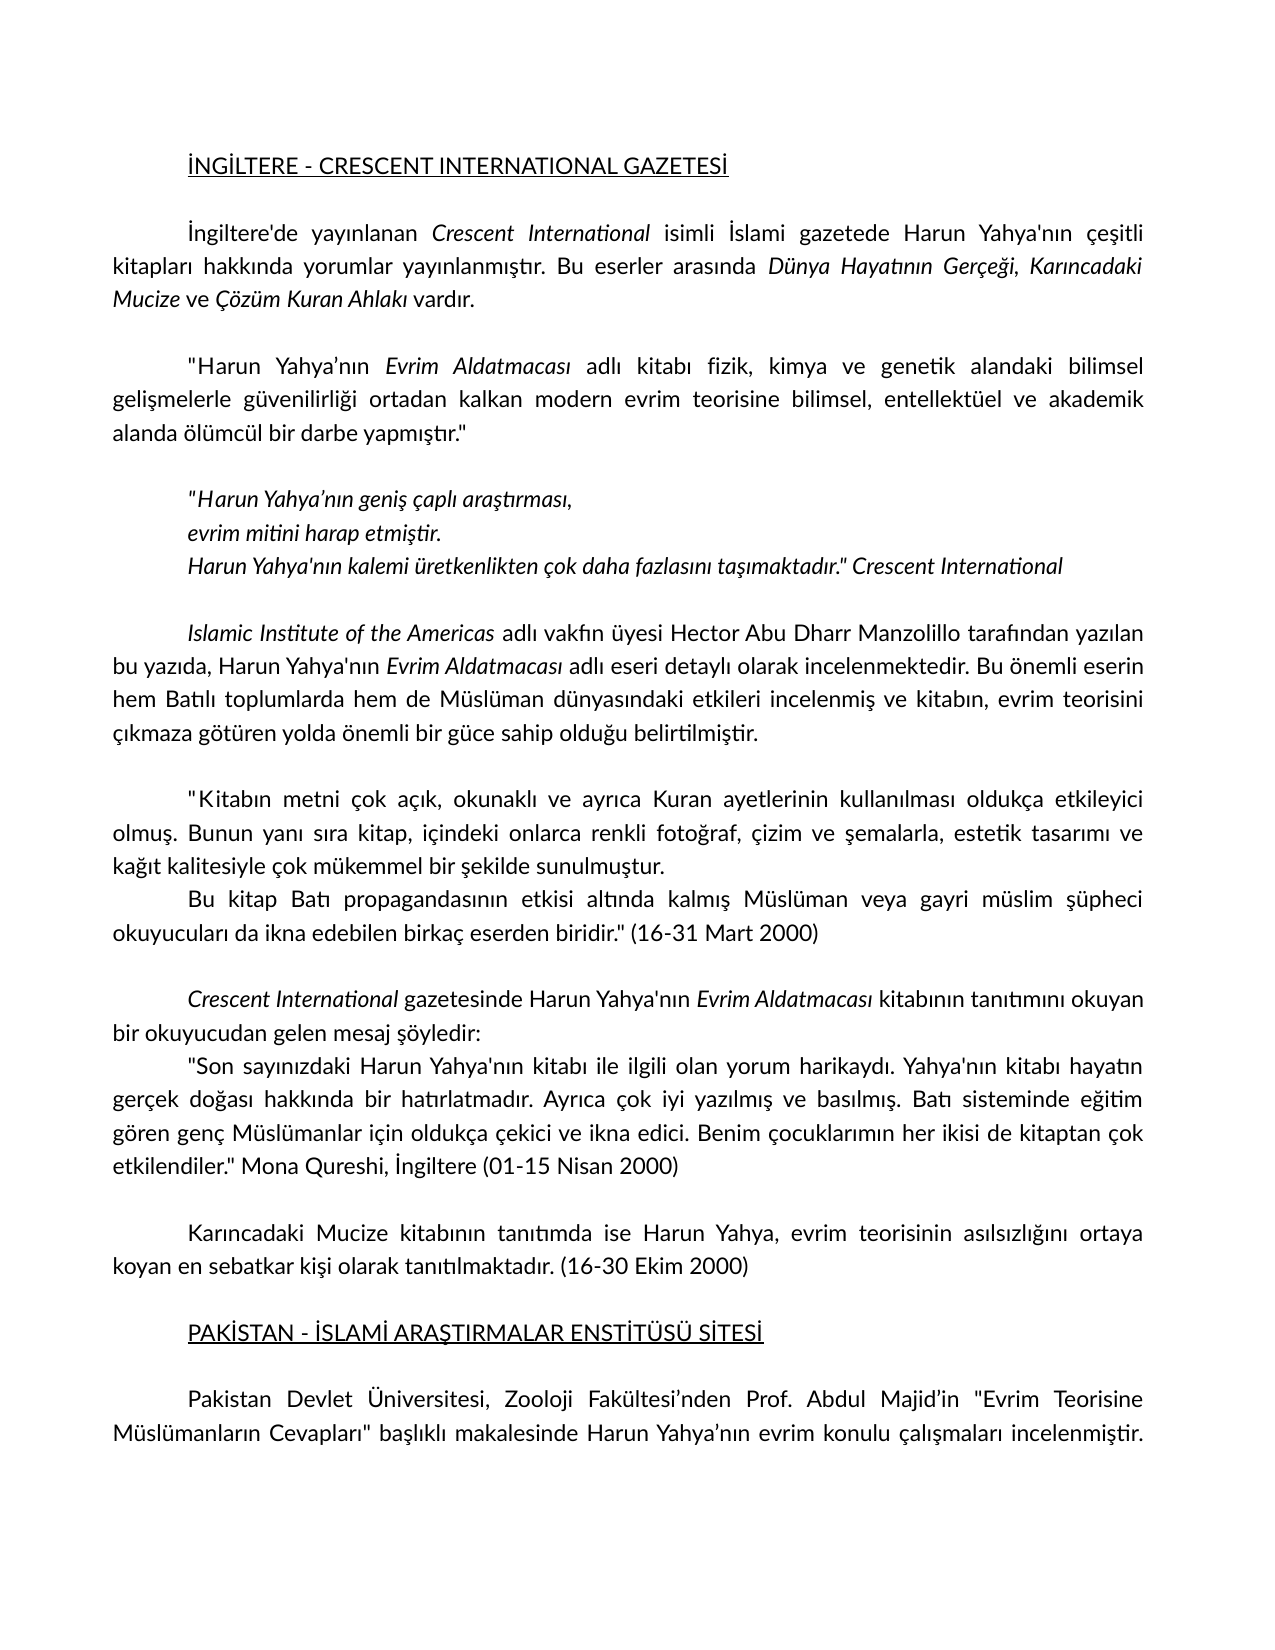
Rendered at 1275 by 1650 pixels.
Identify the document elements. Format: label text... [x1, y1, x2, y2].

text İngiltere'de yayınlanan Crescent International isimli İslami gazetede Harun Yahya'nın çeşitli kitapları hakkında yorumlar yayınlanmıştır. Bu eserler arasında Dünya Hayatının Gerçeği, Karıncadaki Mucize ve Çözüm Kuran Ahlakı vardır. [112, 214, 1145, 314]
text Crescent International gazetesinde Harun Yahya'nın Evrim Aldatmacası kitabının tanıtımını okuyan bir okuyucudan gelen mesaj şöyledir: [112, 981, 1145, 1048]
text evrim mitini harap etmiştir. [112, 514, 1145, 548]
text Pakistan Devlet Üniversitesi, Zooloji Fakültesi’nden Prof. Abdul Majid’in "Evrim Teorisine Müslümanların Cevapları" başlıklı makalesinde Harun Yahya’nın evrim konulu çalışmaları incelenmiştir. [112, 1381, 1145, 1448]
text Islamic Institute of the Americas adlı vakfın üyesi Hector Abu Dharr Manzolillo tarafından yazılan bu yazıda, Harun Yahya'nın Evrim Aldatmacası adlı eseri detaylı olarak incelenmektedir. Bu önemli eserin hem Batılı toplumlarda hem de Müslüman dünyasındaki etkileri incelenmiş ve kitabın, evrim teorisini çıkmaza götüren yolda önemli bir güce sahip olduğu belirtilmiştir. [112, 614, 1145, 748]
text Harun Yahya'nın kalemi üretkenlikten çok daha fazlasını taşımaktadır." Crescent International [112, 548, 1145, 581]
text Karıncadaki Mucize kitabının tanıtımda ise Harun Yahya, evrim teorisinin asılsızlığını ortaya koyan en sebatkar kişi olarak tanıtılmaktadır. (16-30 Ekim 2000) [112, 1214, 1145, 1281]
text "Harun Yahya’nın Evrim Aldatmacası adlı kitabı fizik, kimya ve genetik alandaki bilimsel gelişmelerle güvenilirliği ortadan kalkan modern evrim teorisine bilimsel, entellektüel ve akademik alanda ölümcül bir darbe yapmıştır." [112, 348, 1145, 448]
text "Son sayınızdaki Harun Yahya'nın kitabı ile ilgili olan yorum harikaydı. Yahya'nın kitabı hayatın gerçek doğası hakkında bir hatırlatmadır. Ayrıca çok iyi yazılmış ve basılmış. Batı sisteminde eğitim gören genç Müslümanlar için oldukça çekici ve ikna edici. Benim çocuklarımın her ikisi de kitaptan çok etkilendiler." Mona Qureshi, İngiltere (01-15 Nisan 2000) [112, 1048, 1145, 1181]
text PAKİSTAN - İSLAMİ ARAŞTIRMALAR ENSTİTÜSÜ SİTESİ [112, 1314, 1145, 1348]
text İNGİLTERE - CRESCENT INTERNATIONAL GAZETESİ [112, 148, 1145, 181]
text "Kitabın metni çok açık, okunaklı ve ayrıca Kuran ayetlerinin kullanılması oldukça etkileyici olmuş. Bunun yanı sıra kitap, içindeki onlarca renkli fotoğraf, çizim ve şemalarla, estetik tasarımı ve kağıt kalitesiyle çok mükemmel bir şekilde sunulmuştur. [112, 781, 1145, 881]
text Bu kitap Batı propagandasının etkisi altında kalmış Müslüman veya gayri müslim şüpheci okuyucuları da ikna edebilen birkaç eserden biridir." (16-31 Mart 2000) [112, 881, 1145, 948]
text "Harun Yahya’nın geniş çaplı araştırması, [112, 481, 1145, 514]
